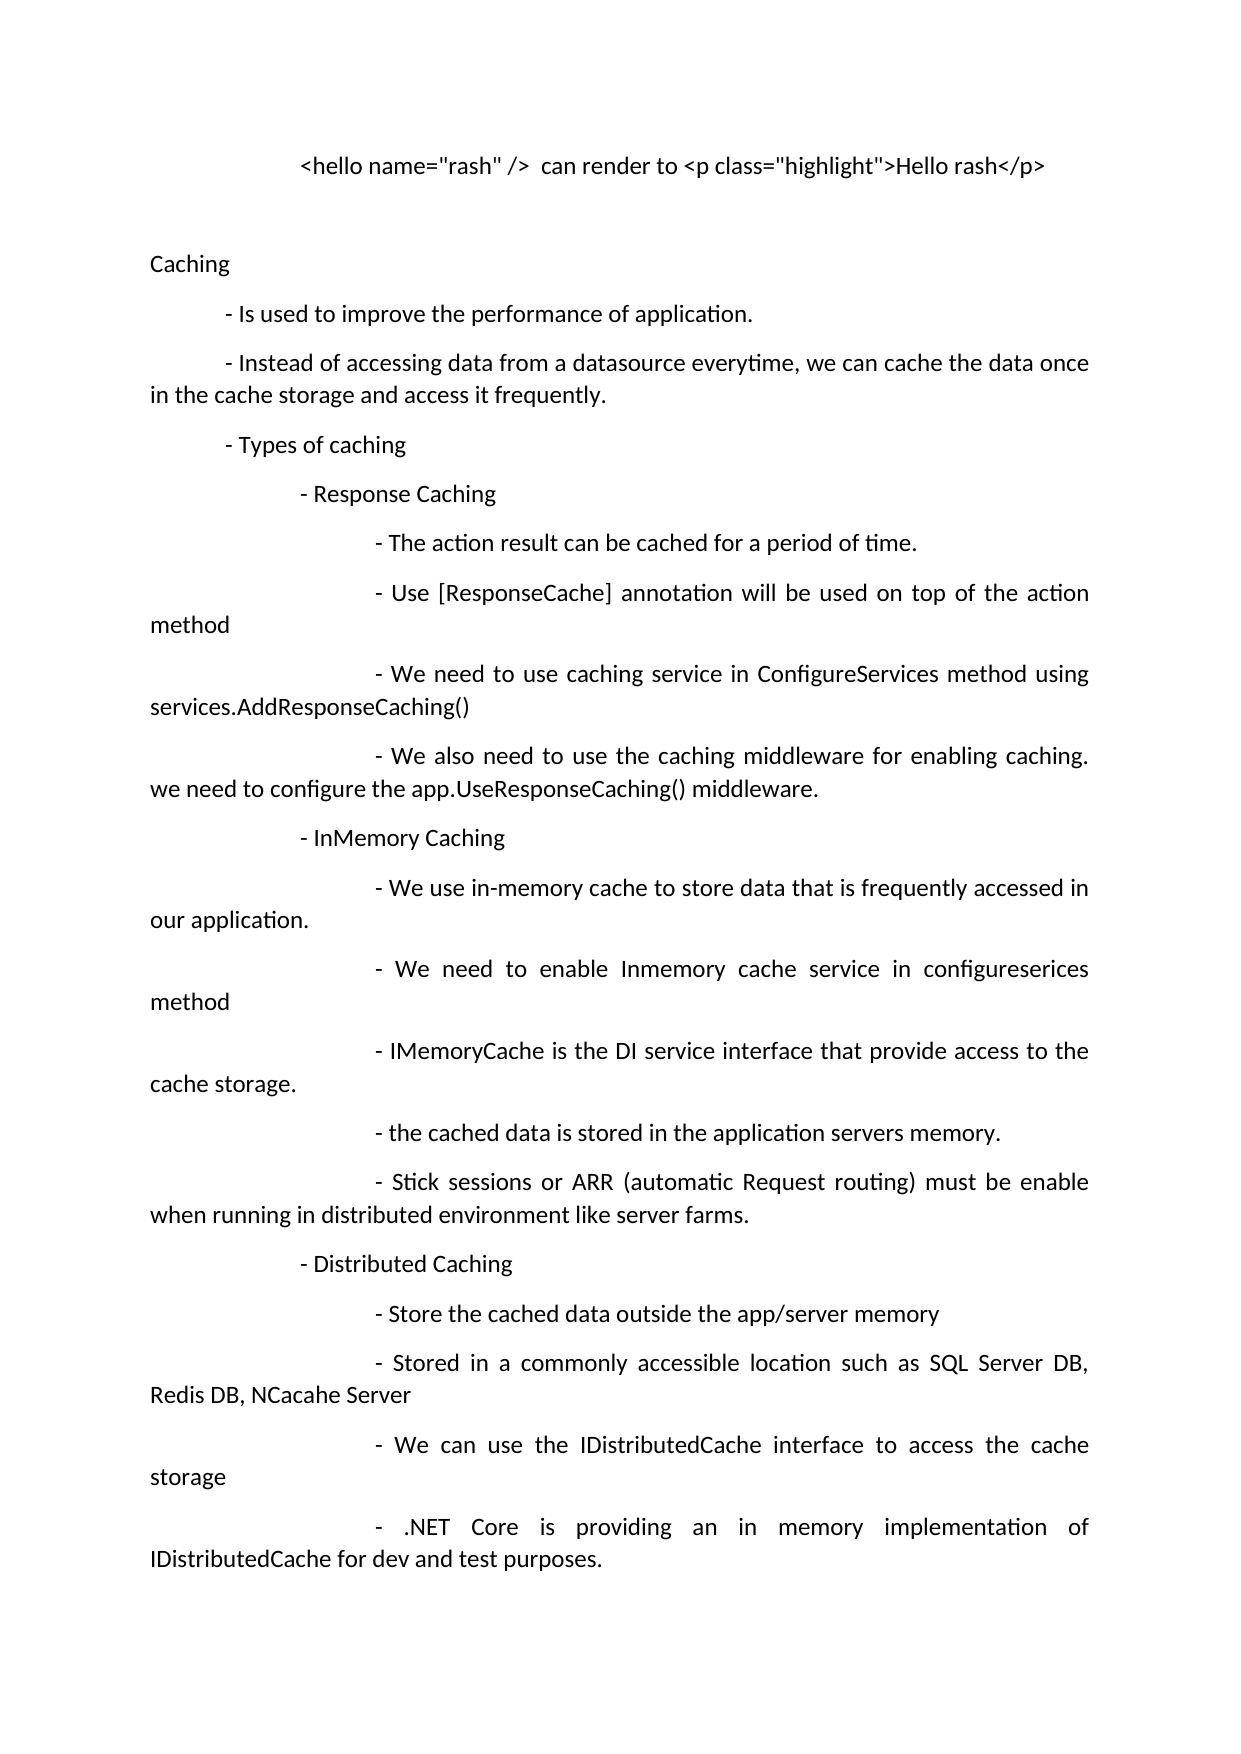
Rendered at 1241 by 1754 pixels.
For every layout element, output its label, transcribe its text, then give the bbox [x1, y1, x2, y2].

text - The action result can be cached for a period of time. [150, 527, 1090, 558]
text - IMemoryCache is the DI service interface that provide access to the cache storage. [150, 1035, 1090, 1098]
text - Distributed Caching [150, 1248, 1090, 1279]
text - Stick sessions or ARR (automatic Request routing) must be enable when running in distributed environment like server farms. [150, 1167, 1090, 1230]
text - Stored in a commonly accessible location such as SQL Server DB, Redis DB, NCacahe Server [150, 1347, 1090, 1410]
text - InMemory Caching [150, 822, 1090, 853]
text - Use [ResponseCache] annotation will be used on top of the action method [150, 577, 1090, 640]
text - .NET Core is providing an in memory implementation of IDistributedCache for dev and test purposes. [150, 1511, 1090, 1574]
text <hello name="rash" /> can render to <p class="highlight">Hello rash</p> [150, 150, 1090, 181]
text - Store the cached data outside the app/server memory [150, 1298, 1090, 1328]
text - Types of caching [150, 429, 1090, 459]
text - Response Caching [150, 478, 1090, 509]
text - We need to enable Inmemory cache service in configureserices method [150, 953, 1090, 1017]
text - Is used to improve the performance of application. [150, 298, 1090, 328]
text - We also need to use the caching middleware for enabling caching. we need to configure the app.UseResponseCaching() middleware. [150, 741, 1090, 804]
text - We need to use caching service in ConfigureServices method using services.AddResponseCaching() [150, 659, 1090, 722]
text - the cached data is stored in the application servers memory. [150, 1117, 1090, 1148]
text - We can use the IDistributedCache interface to access the cache storage [150, 1429, 1090, 1492]
text - Instead of accessing data from a datasource everytime, we can cache the data once in the cache storage and access it frequently. [150, 347, 1090, 410]
text - We use in-memory cache to store data that is frequently accessed in our application. [150, 872, 1090, 935]
text Caching [150, 248, 1090, 279]
